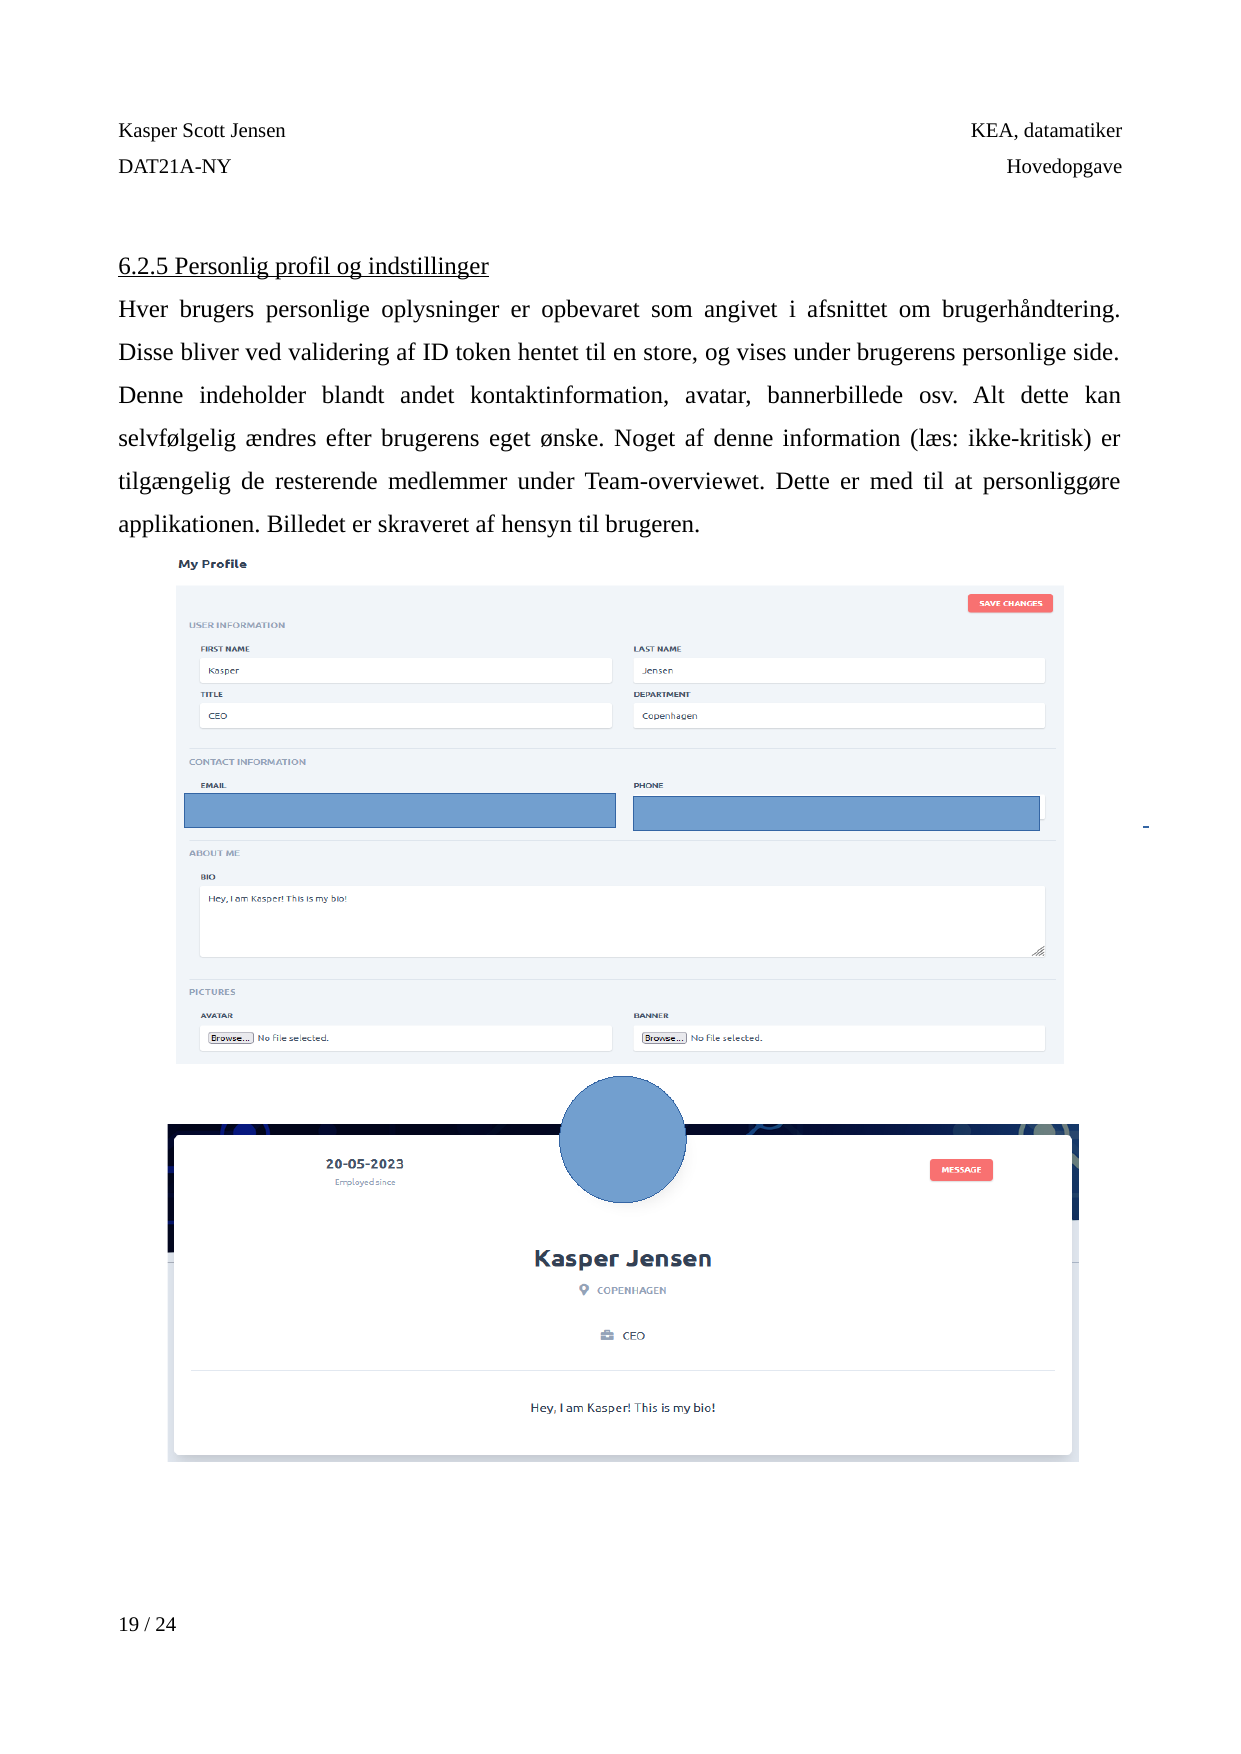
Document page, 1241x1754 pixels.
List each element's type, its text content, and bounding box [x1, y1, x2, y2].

text Hver brugers personlige oplysninger er opbevaret som angivet i afsnittet om brugerhåndtering. Disse bliver ved validering af ID token hentet til en store, og vises under brugerens personlige side. Denne indeholder blandt andet kontaktinformation, avatar, bannerbillede osv. Alt dette kan selvfølgelig ændres efter brugerens eget ønske. Noget af denne information (læs: ikke-kritisk) er tilgængelig de resterende medlemmer under Team-overviewet. Dette er med til at personliggøre applikationen. Billedet er skraveret af hensyn til brugeren. [118, 294, 1122, 538]
picture [167, 1124, 1079, 1462]
text 6.2.5 Personlig profil og indstillinger [118, 251, 1122, 279]
picture [176, 552, 1064, 1064]
